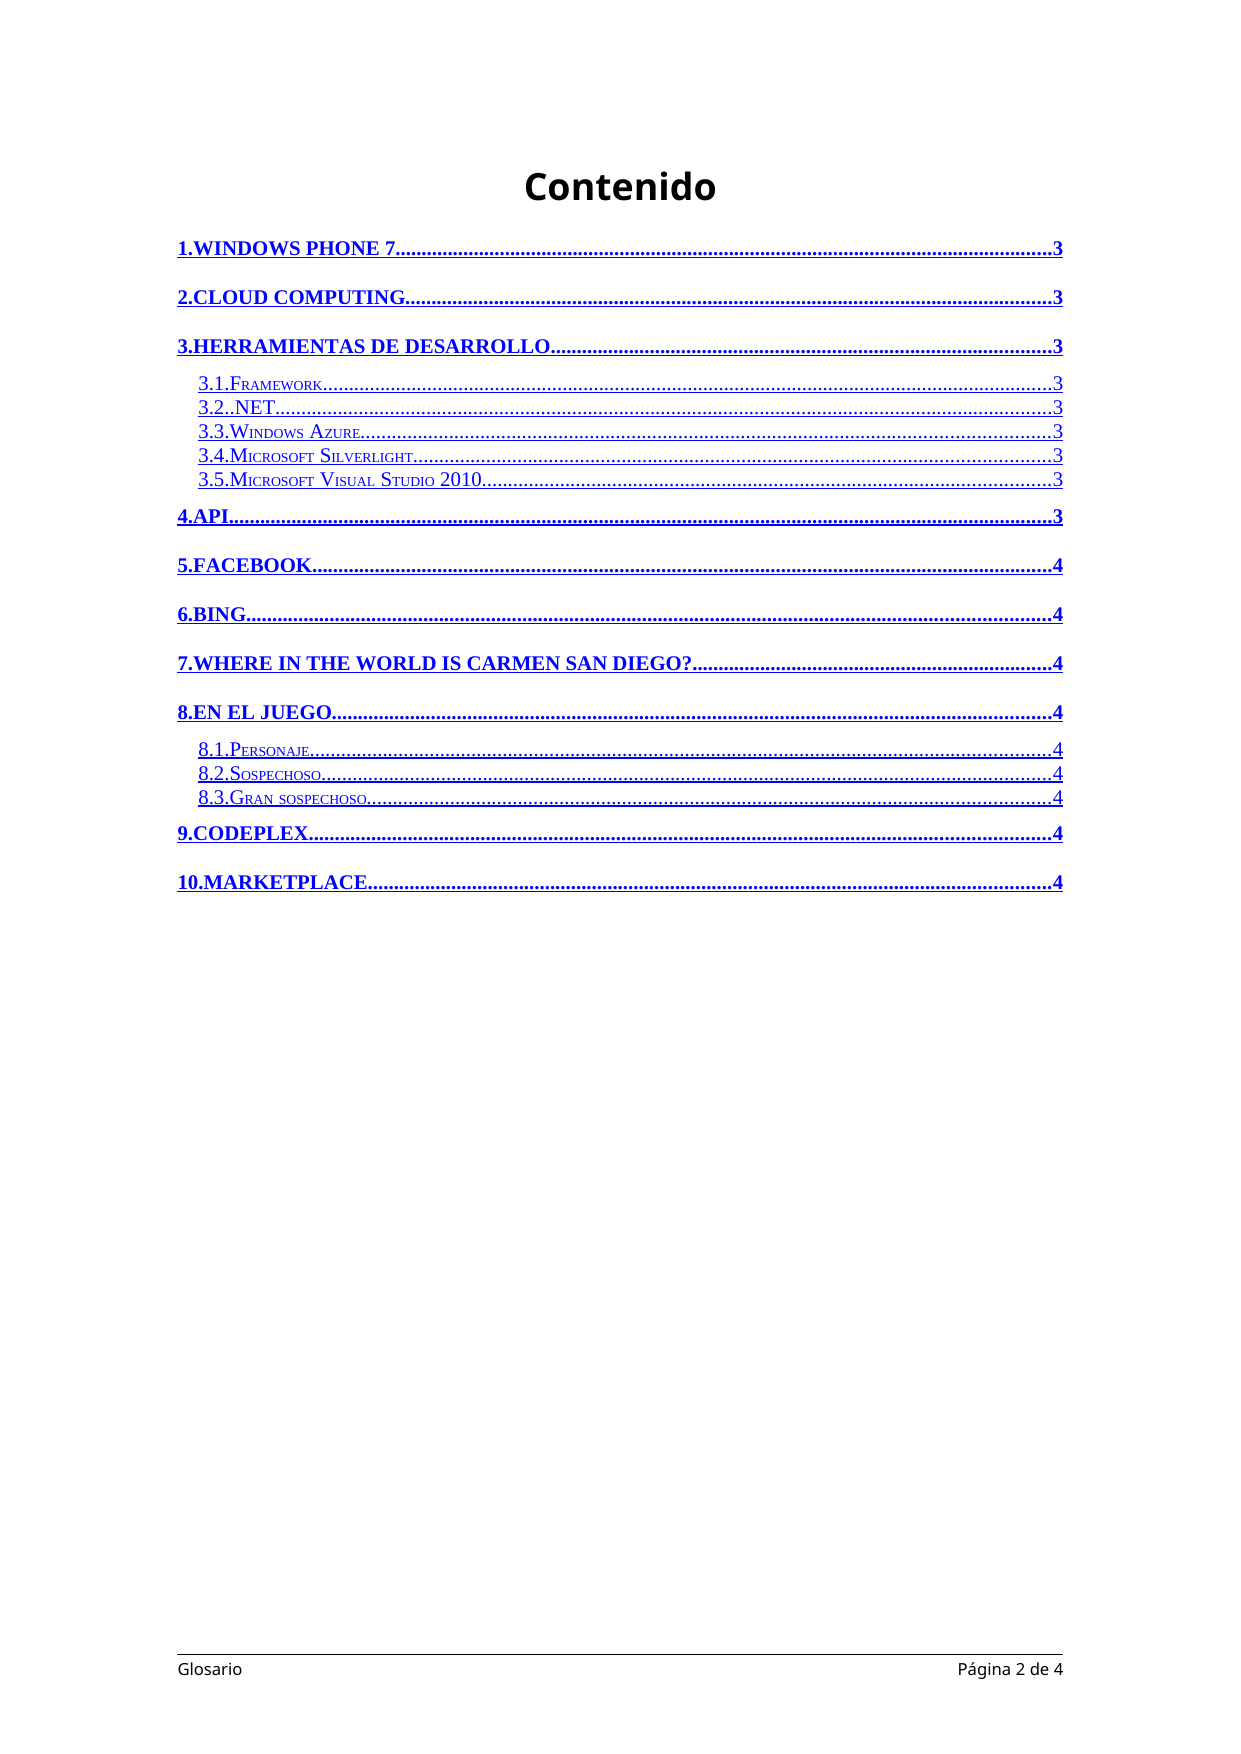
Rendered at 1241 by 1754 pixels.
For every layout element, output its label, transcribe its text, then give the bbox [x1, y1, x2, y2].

text 6.Bing 4 [177, 602, 1063, 623]
text 5.Facebook 4 [177, 553, 1063, 574]
text 3.5.Microsoft Visual Studio 2010 3 [198, 467, 1063, 488]
text 8.1.Personaje 4 [198, 736, 1063, 757]
text 4.API 3 [177, 504, 1063, 524]
text 3.1.Framework 3 [198, 371, 1063, 392]
text 3.2..NET 3 [198, 395, 1063, 416]
text 8.3.Gran sospechoso 4 [198, 784, 1063, 805]
text 3.3.Windows Azure 3 [198, 419, 1063, 440]
text 1.Windows Phone 7 3 [177, 236, 1063, 257]
text 3.4.Microsoft Silverlight 3 [198, 443, 1063, 464]
text 2.Cloud Computing 3 [177, 285, 1063, 306]
text Contenido [177, 160, 1063, 211]
text 8.2.Sospechoso 4 [198, 761, 1063, 781]
text 9.CodePlex 4 [177, 821, 1063, 842]
text 10.MarketPlace 4 [177, 870, 1063, 891]
text 7.Where in the world is Carmen San Diego? 4 [177, 651, 1063, 672]
text 3.Herramientas de Desarrollo 3 [177, 334, 1063, 355]
text 8.En el Juego 4 [177, 700, 1063, 721]
